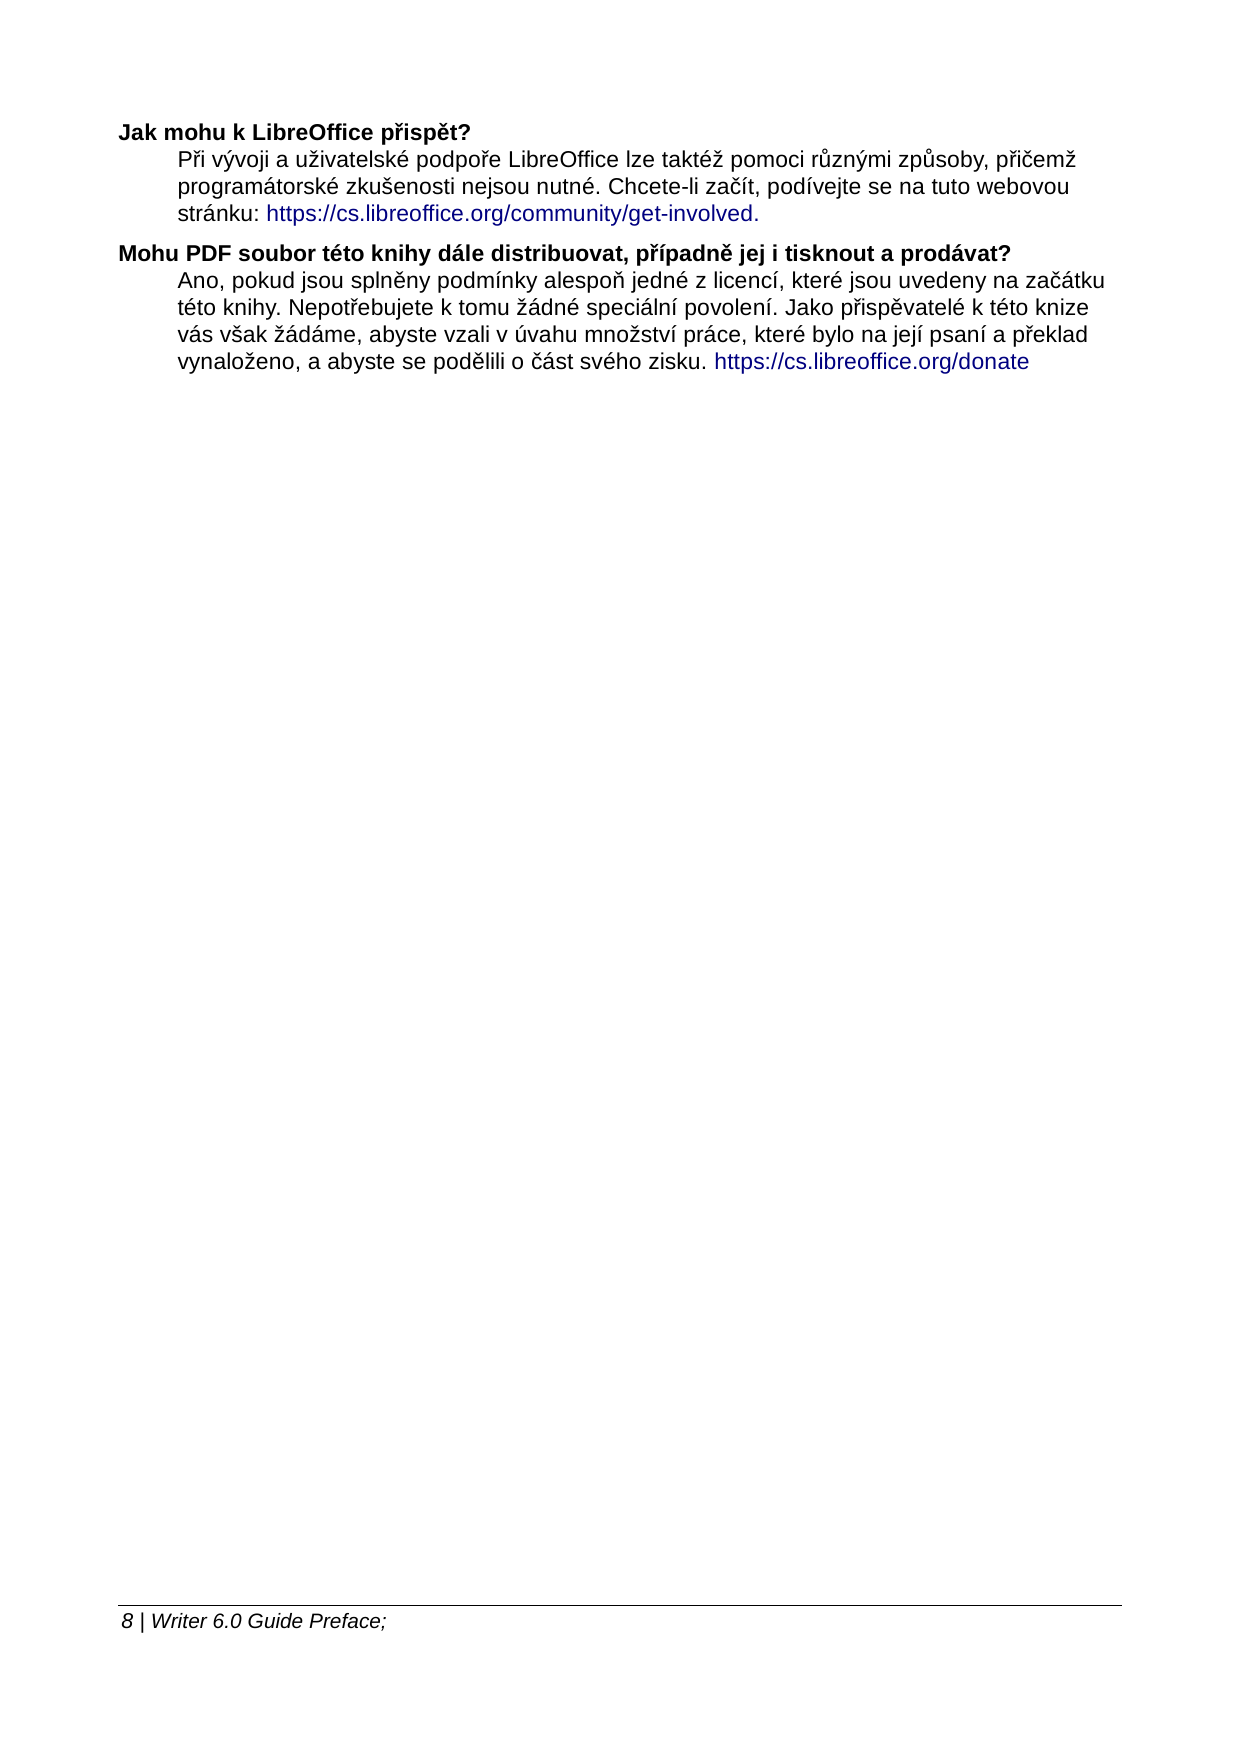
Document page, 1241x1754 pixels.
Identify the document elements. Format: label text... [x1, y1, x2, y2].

text Při vývoji a uživatelské podpoře LibreOffice lze taktéž pomoci různými způsoby, přičemž programátorské zkušenosti nejsou nutné. Chcete-li začít, podívejte se na tuto webovou stránku: https://cs.libreoffice.org/community/get-involved. [177, 145, 1122, 226]
text Mohu PDF soubor této knihy dále distribuovat, případně jej i tisknout a prodávat? [118, 239, 1122, 266]
text Jak mohu k LibreOffice přispět? [118, 118, 1122, 145]
text Ano, pokud jsou splněny podmínky alespoň jedné z licencí, které jsou uvedeny na začátku této knihy. Nepotřebujete k tomu žádné speciální povolení. Jako přispěvatelé k této knize vás však žádáme, abyste vzali v úvahu množství práce, které bylo na její psaní a překlad vynaloženo, a abyste se podělili o část svého zisku. https://cs.libreoffice.org/donate [177, 266, 1122, 374]
